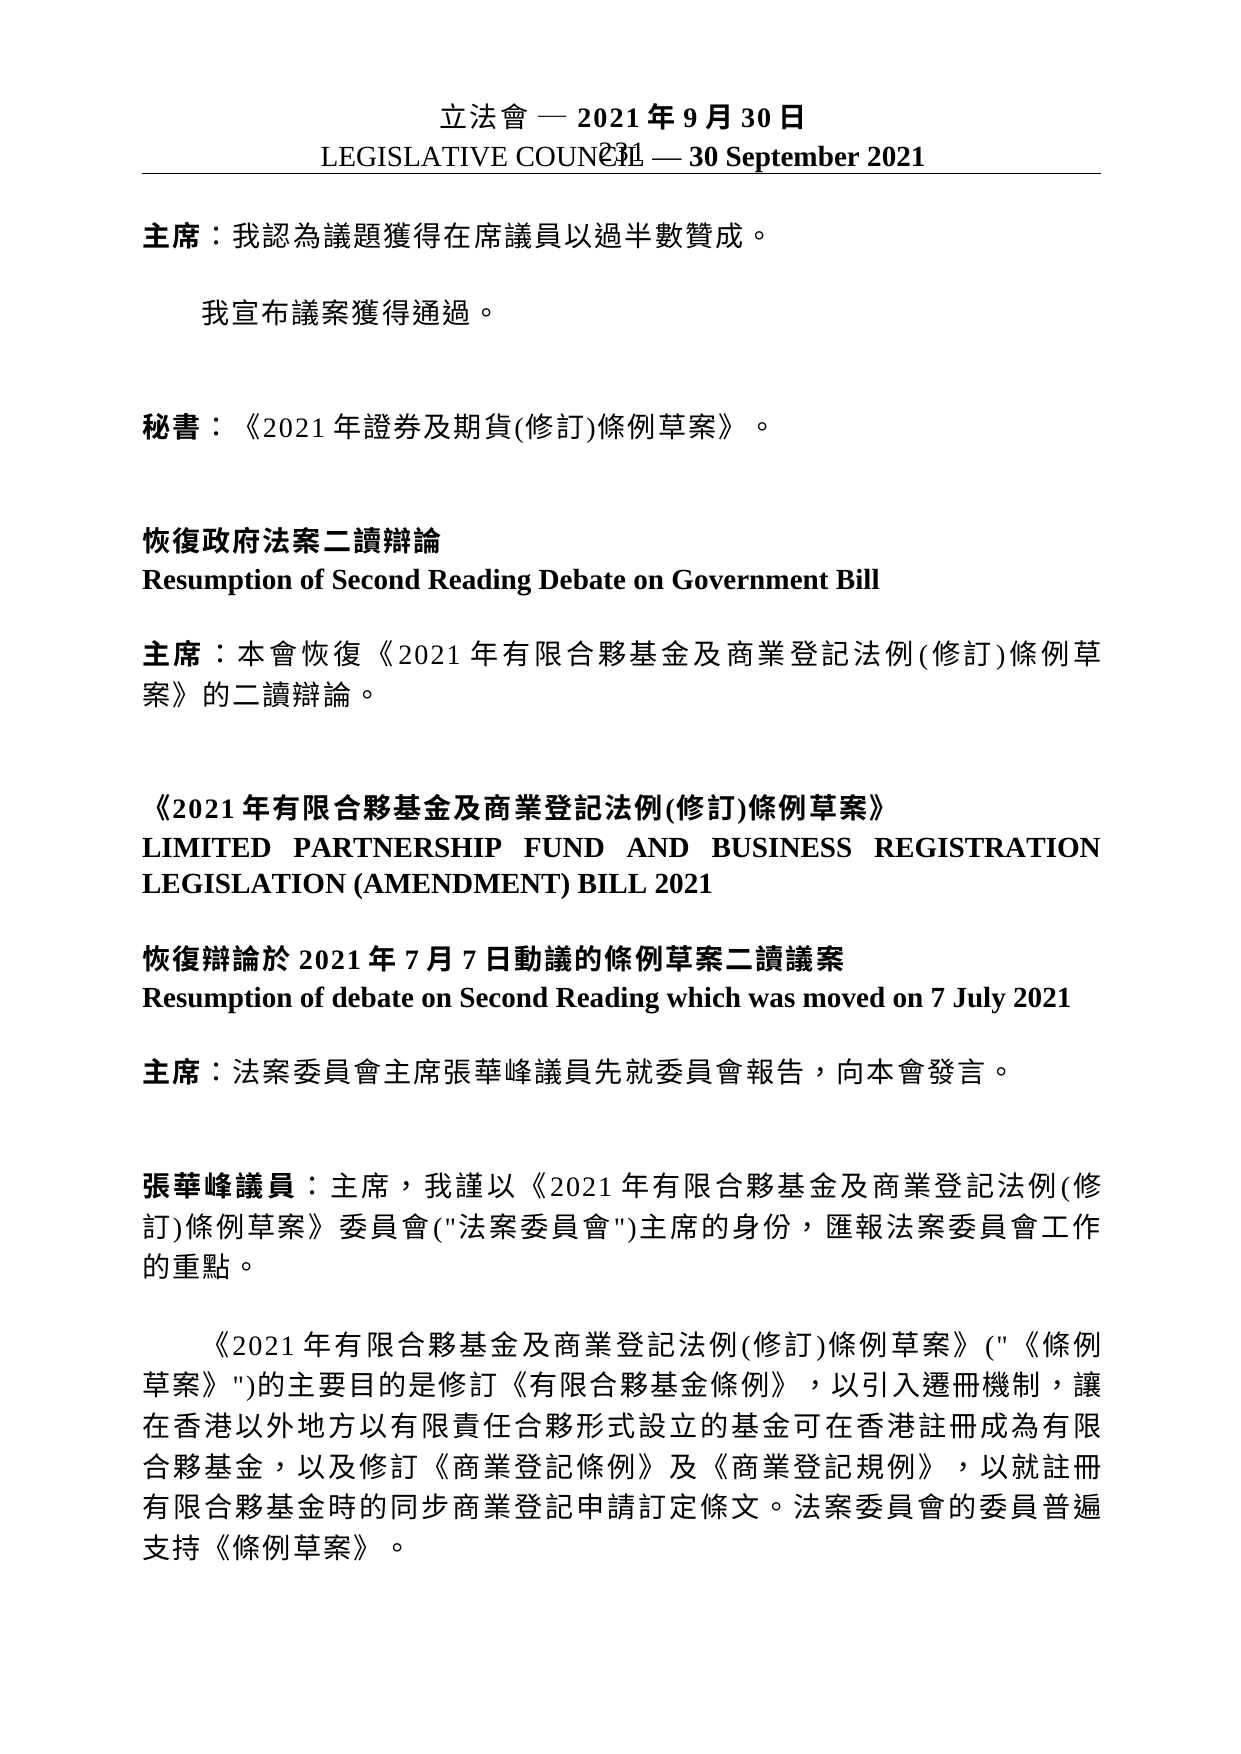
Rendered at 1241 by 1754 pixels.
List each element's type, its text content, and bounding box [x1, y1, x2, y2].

text 《2021年有限合夥基金及商業登記法例(修訂)條例草案》 [142, 786, 1101, 827]
text 恢復辯論於2021年7月7日動議的條例草案二讀議案 [142, 936, 1101, 977]
text Resumption of Second Reading Debate on Government Bill [142, 559, 1101, 596]
text 我宣布議案獲得通過。 [142, 291, 1101, 332]
text 主席：本會恢復《2021年有限合夥基金及商業登記法例(修訂)條例草案》的二讀辯論。 [142, 632, 1101, 713]
text LIMITED PARTNERSHIP FUND AND BUSINESS REGISTRATION LEGISLATION (AMENDMENT) BILL 2021 [142, 827, 1101, 900]
text 張華峰議員：主席，我謹以《2021年有限合夥基金及商業登記法例(修訂)條例草案》委員會("法案委員會")主席的身份，匯報法案委員會工作的重點。 [142, 1164, 1101, 1286]
text 主席：法案委員會主席張華峰議員先就委員會報告，向本會發言。 [142, 1050, 1101, 1091]
text 主席：我認為議題獲得在席議員以過半數贊成。 [142, 214, 1101, 254]
text 秘書：《2021年證券及期貨(修訂)條例草案》。 [142, 405, 1101, 445]
text 《2021年有限合夥基金及商業登記法例(修訂)條例草案》("《條例草案》")的主要目的是修訂《有限合夥基金條例》，以引入遷冊機制，讓在香港以外地方以有限責任合夥形式設立的基金可在香港註冊成為有限合夥基金，以及修訂《商業登記條例》及《商業登記規例》，以就註冊有限合夥基金時的同步商業登記申請訂定條文。法案委員會的委員普遍支持《條例草案》。 [142, 1322, 1101, 1567]
text Resumption of debate on Second Reading which was moved on 7 July 2021 [142, 977, 1101, 1014]
text 恢復政府法案二讀辯論 [142, 518, 1101, 559]
